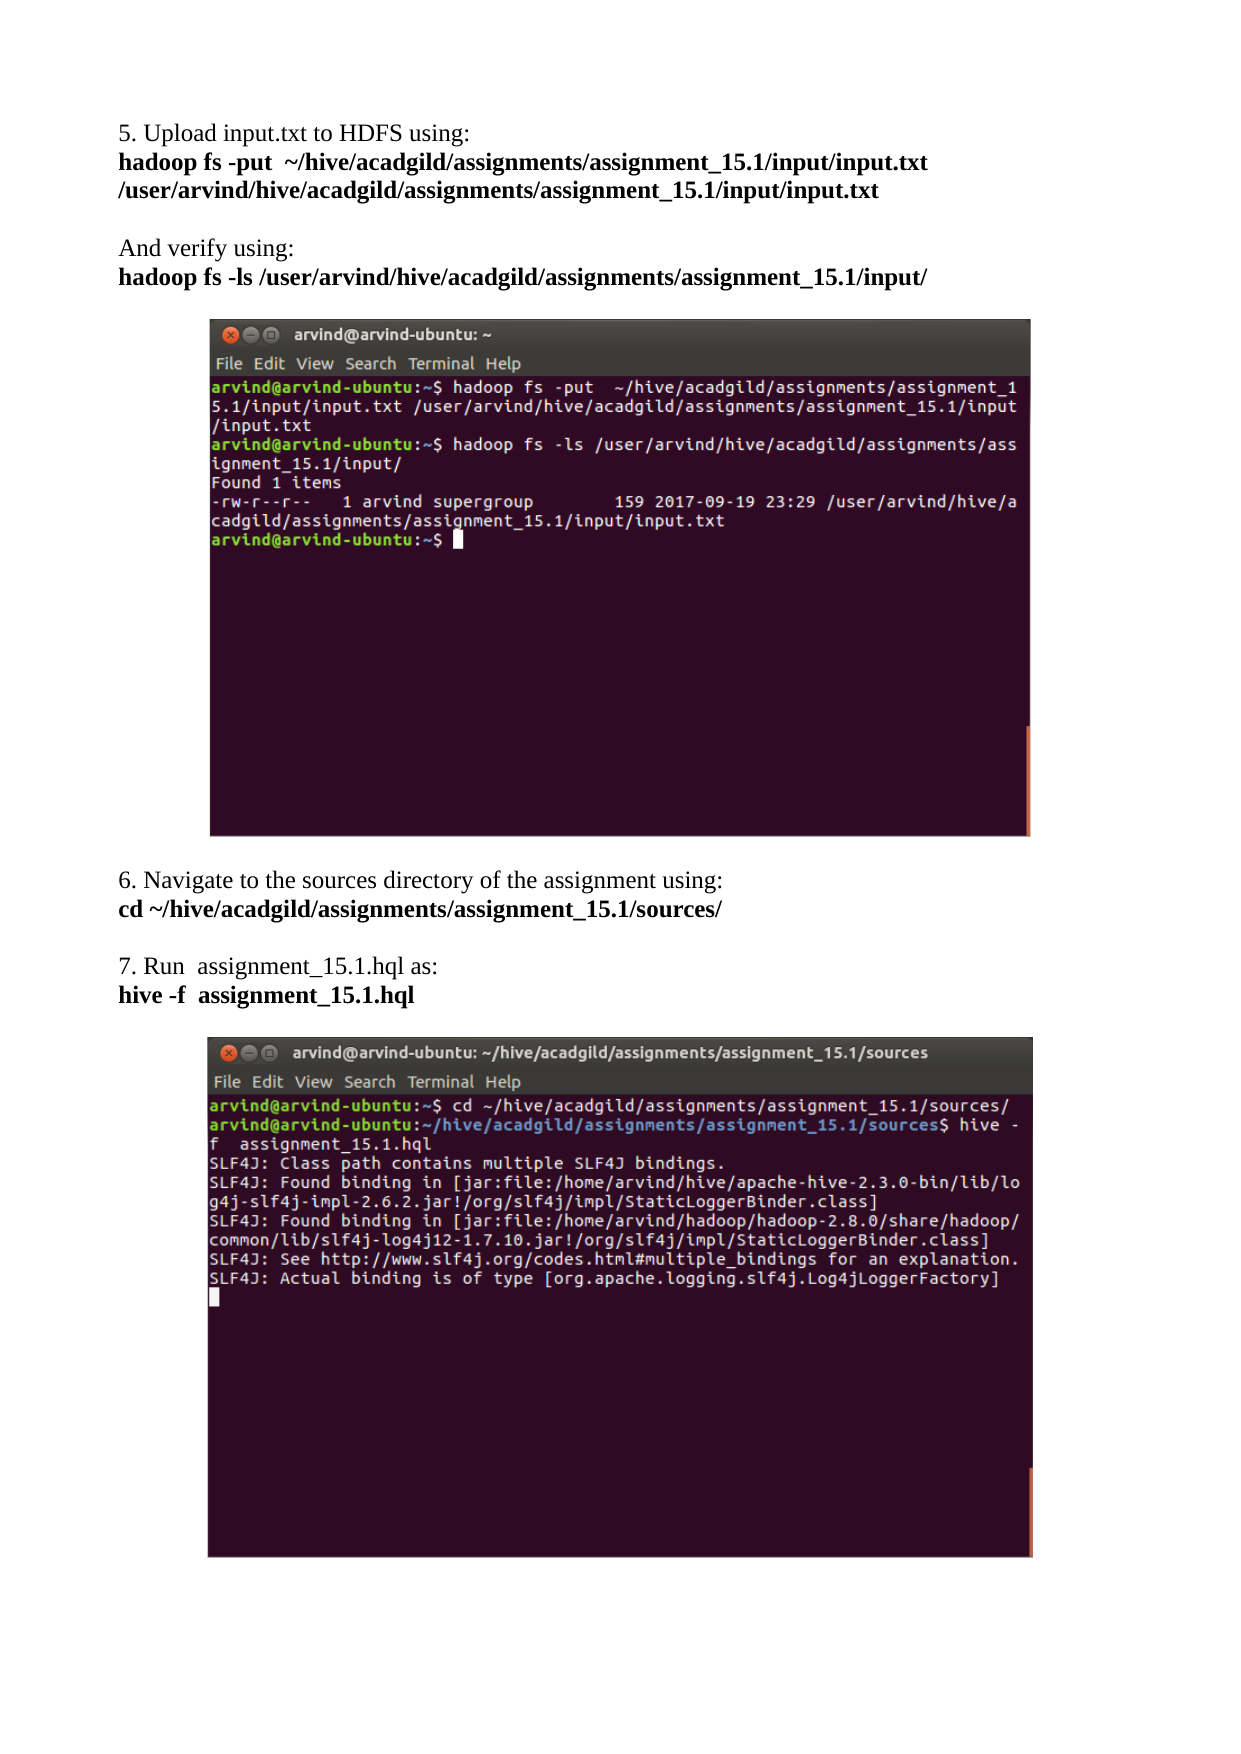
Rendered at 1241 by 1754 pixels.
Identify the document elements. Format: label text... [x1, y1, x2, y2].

picture [209, 319, 1031, 837]
text cd ~/hive/acadgild/assignments/assignment_15.1/sources/ [118, 894, 1122, 922]
text 6. Navigate to the sources directory of the assignment using: [118, 865, 1122, 894]
text hive -f assignment_15.1.hql [118, 980, 1122, 1009]
text 5. Upload input.txt to HDFS using: [118, 118, 1122, 147]
text 7. Run assignment_15.1.hql as: [118, 951, 1122, 980]
text hadoop fs -put ~/hive/acadgild/assignments/assignment_15.1/input/input.txt /user/arvind/hive/acadgild/assignments/assignment_15.1/input/input.txt [118, 147, 1122, 204]
text hadoop fs -ls /user/arvind/hive/acadgild/assignments/assignment_15.1/input/ [118, 262, 1122, 291]
picture [207, 1037, 1033, 1558]
text And verify using: [118, 233, 1122, 262]
